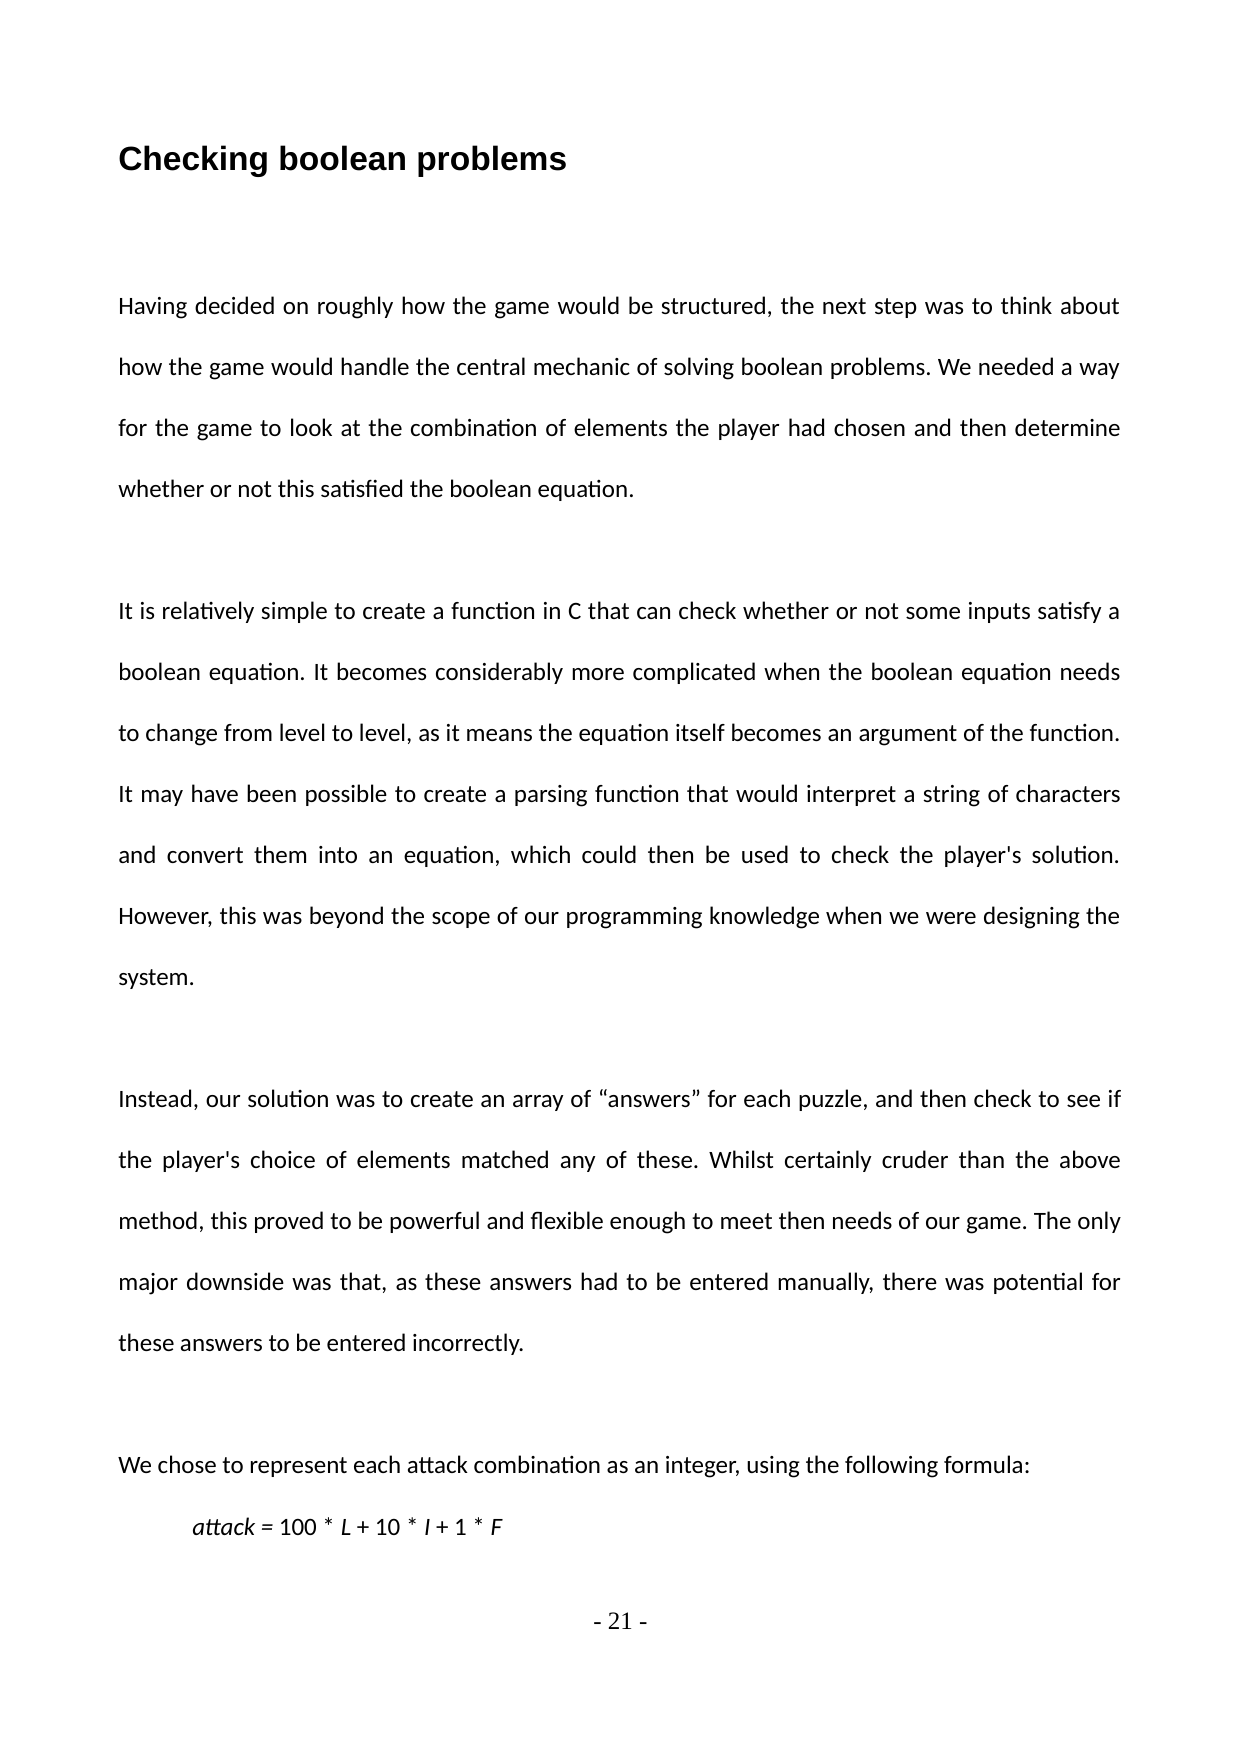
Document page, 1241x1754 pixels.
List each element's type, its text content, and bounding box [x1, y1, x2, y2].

text We chose to represent each attack combination as an integer, using the following formula: [118, 1449, 1122, 1480]
text attack = 100 * L + 10 * I + 1 * F [118, 1511, 1122, 1541]
text It is relatively simple to create a function in C that can check whether or not some inputs satisfy a boolean equation. It becomes considerably more complicated when the boolean equation needs to change from level to level, as it means the equation itself becomes an argument of the function. It may have been possible to create a parsing function that would interpret a string of characters and convert them into an equation, which could then be used to check the player's solution. However, this was beyond the scope of our programming knowledge when we were designing the system. [118, 595, 1122, 992]
text Having decided on roughly how the game would be structured, the next step was to think about how the game would handle the central mechanic of solving boolean problems. We needed a way for the game to look at the combination of elements the player had chosen and then determine whether or not this satisfied the boolean equation. [118, 290, 1122, 503]
subtitle Checking boolean problems [118, 139, 1122, 178]
text Instead, our solution was to create an array of “answers” for each puzzle, and then check to see if the player's choice of elements matched any of these. Whilst certainly cruder than the above method, this proved to be powerful and flexible enough to meet then needs of our game. The only major downside was that, as these answers had to be entered manually, there was potential for these answers to be entered incorrectly. [118, 1083, 1122, 1358]
